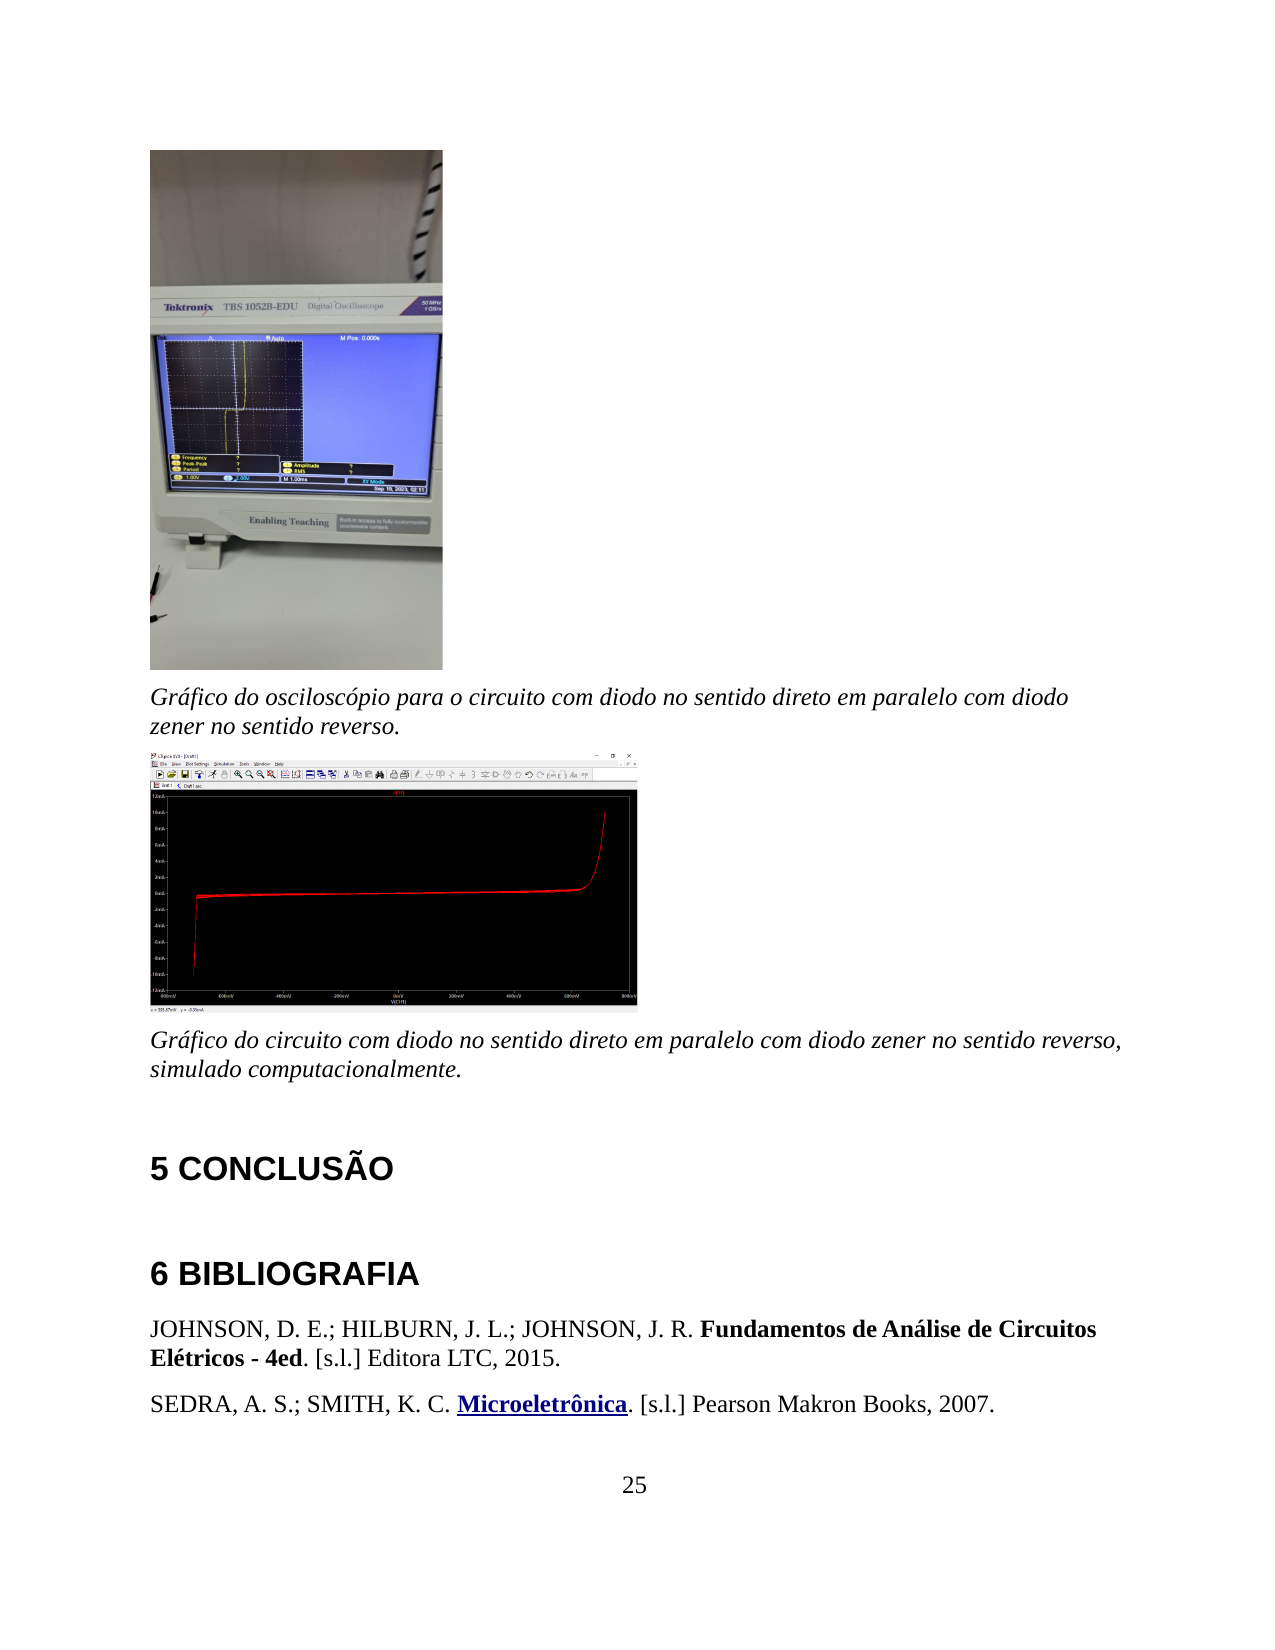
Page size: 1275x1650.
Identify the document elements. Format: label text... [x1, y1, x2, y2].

picture [150, 150, 443, 670]
subtitle 5 CONCLUSÃO [150, 1149, 1125, 1187]
text SEDRA, A. S.; SMITH, K. C. Microeletrônica. [s.l.] Pearson Makron Books, 2007. [150, 1389, 1125, 1418]
text Gráfico do osciloscópio para o circuito com diodo no sentido direto em paralelo com diodo zener no sentido reverso. [150, 682, 1125, 740]
text JOHNSON, D. E.; HILBURN, J. L.; JOHNSON, J. R. Fundamentos de Análise de Circuitos Elétricos - 4ed. [s.l.] Editora LTC, 2015. [150, 1314, 1125, 1371]
picture [150, 752, 638, 1013]
subtitle 6 BIBLIOGRAFIA [150, 1254, 1125, 1292]
text Gráfico do circuito com diodo no sentido direto em paralelo com diodo zener no sentido reverso, simulado computacionalmente. [150, 1025, 1125, 1083]
